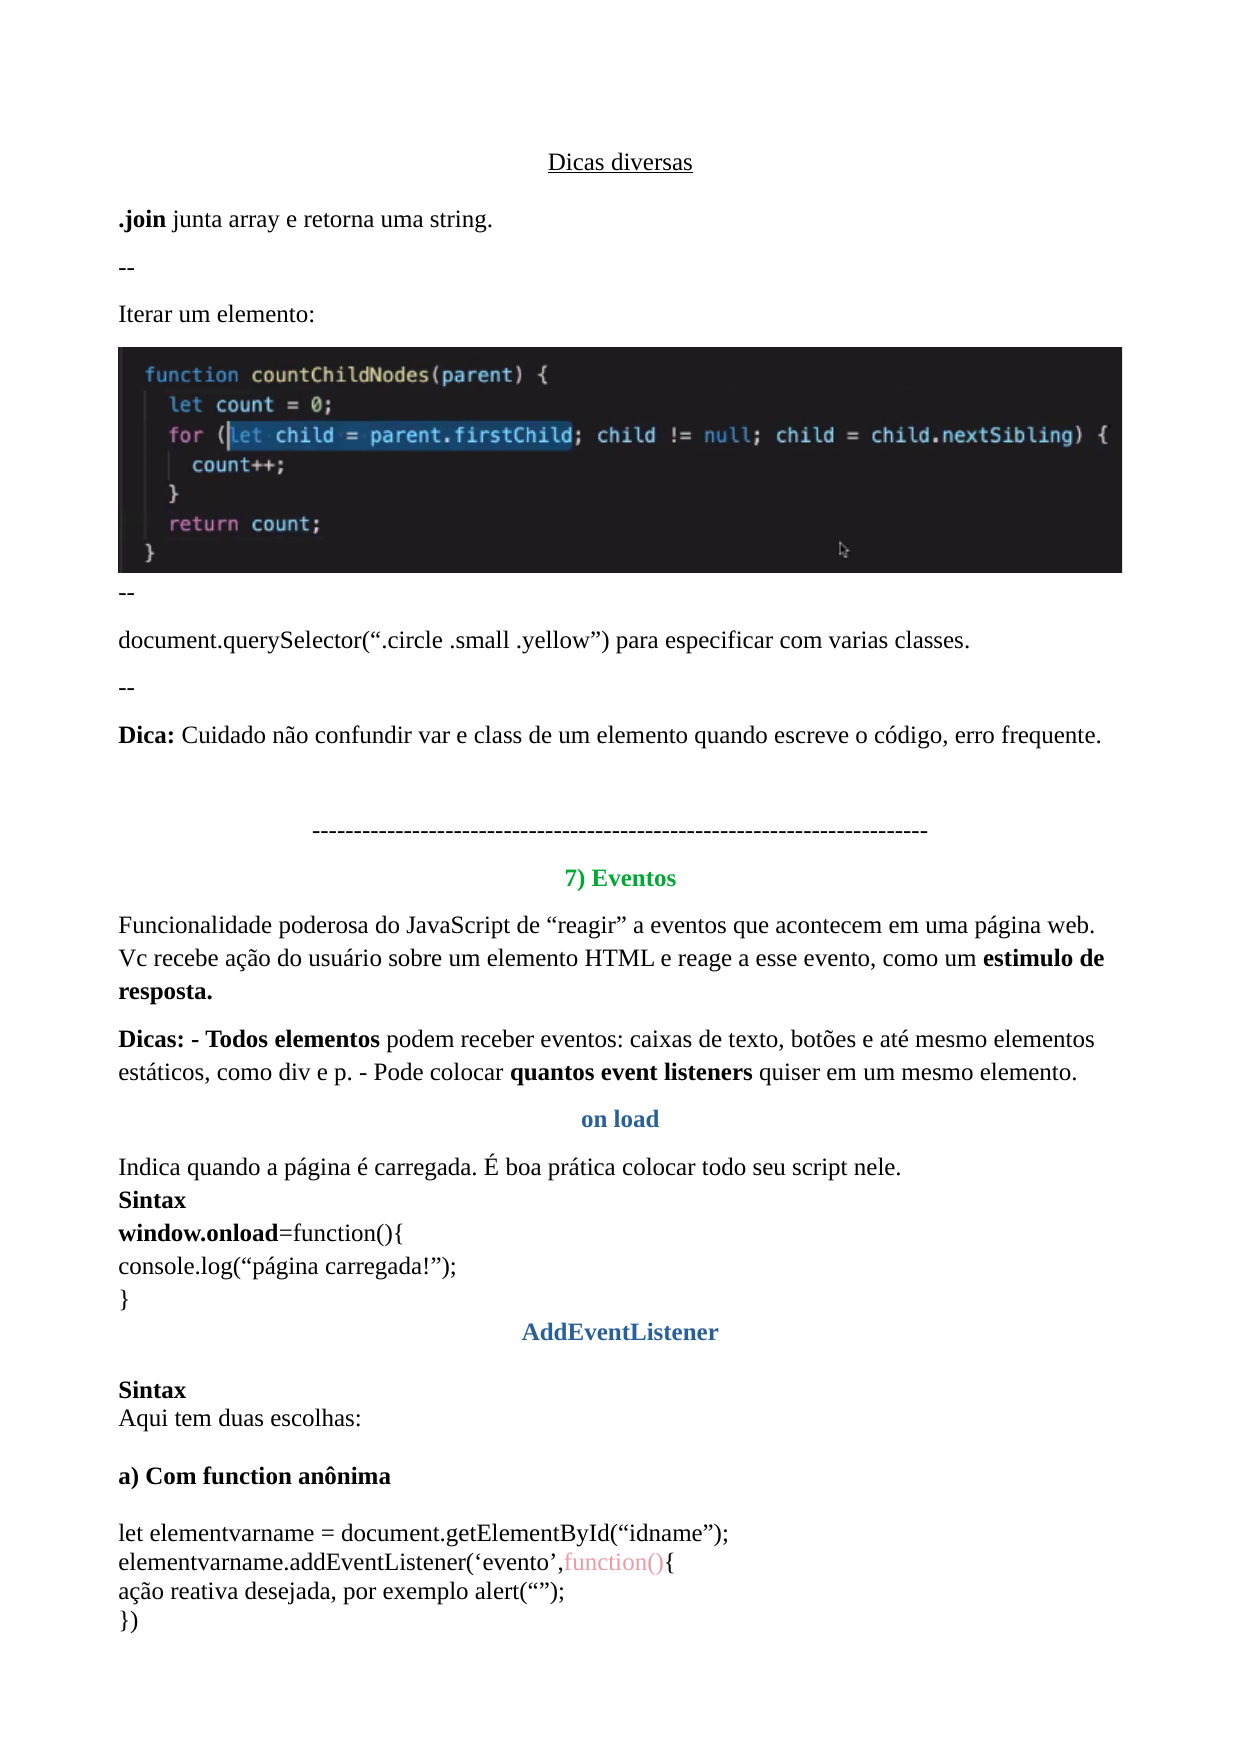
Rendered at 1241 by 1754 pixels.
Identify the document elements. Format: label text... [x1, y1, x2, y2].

text Aqui tem duas escolhas: [118, 1403, 1122, 1432]
text on load [118, 1104, 1122, 1133]
text .join junta array e retorna uma string. [118, 204, 1122, 233]
text Dicas diversas [118, 147, 1122, 176]
text elementvarname.addEventListener(‘evento’,function(){ [118, 1547, 1122, 1576]
text Indica quando a página é carregada. É boa prática colocar todo seu script nele. [118, 1152, 1122, 1181]
text Sintax [118, 1185, 1122, 1214]
text -- [118, 672, 1122, 701]
text console.log(“página carregada!”); [118, 1251, 1122, 1280]
text }) [118, 1605, 1122, 1633]
picture [118, 347, 1123, 573]
text } [118, 1284, 1122, 1313]
text Dicas: - Todos elementos podem receber eventos: caixas de texto, botões e até mesmo elementos estáticos, como div e p. - Pode colocar quantos event listeners quiser em um mesmo elemento. [118, 1024, 1122, 1086]
text Dica: Cuidado não confundir var e class de um elemento quando escreve o código, erro frequente. [118, 720, 1122, 749]
text -------------------------------------------------------------------------- [118, 815, 1122, 844]
text document.querySelector(“.circle .small .yellow”) para especificar com varias classes. [118, 625, 1122, 653]
text -- [118, 252, 1122, 281]
text a) Com function anônima [118, 1461, 1122, 1490]
text -- [118, 573, 1122, 606]
text let elementvarname = document.getElementById(“idname”); [118, 1518, 1122, 1547]
text 7) Eventos [118, 863, 1122, 891]
text Sintax [118, 1375, 1122, 1403]
text AddEventListener [118, 1317, 1122, 1346]
text Iterar um elemento: [118, 299, 1122, 328]
text window.onload=function(){ [118, 1218, 1122, 1247]
text Funcionalidade poderosa do JavaScript de “reagir” a eventos que acontecem em uma página web. Vc recebe ação do usuário sobre um elemento HTML e reage a esse evento, como um estimulo de resposta. [118, 910, 1122, 1005]
text ação reativa desejada, por exemplo alert(“”); [118, 1576, 1122, 1605]
